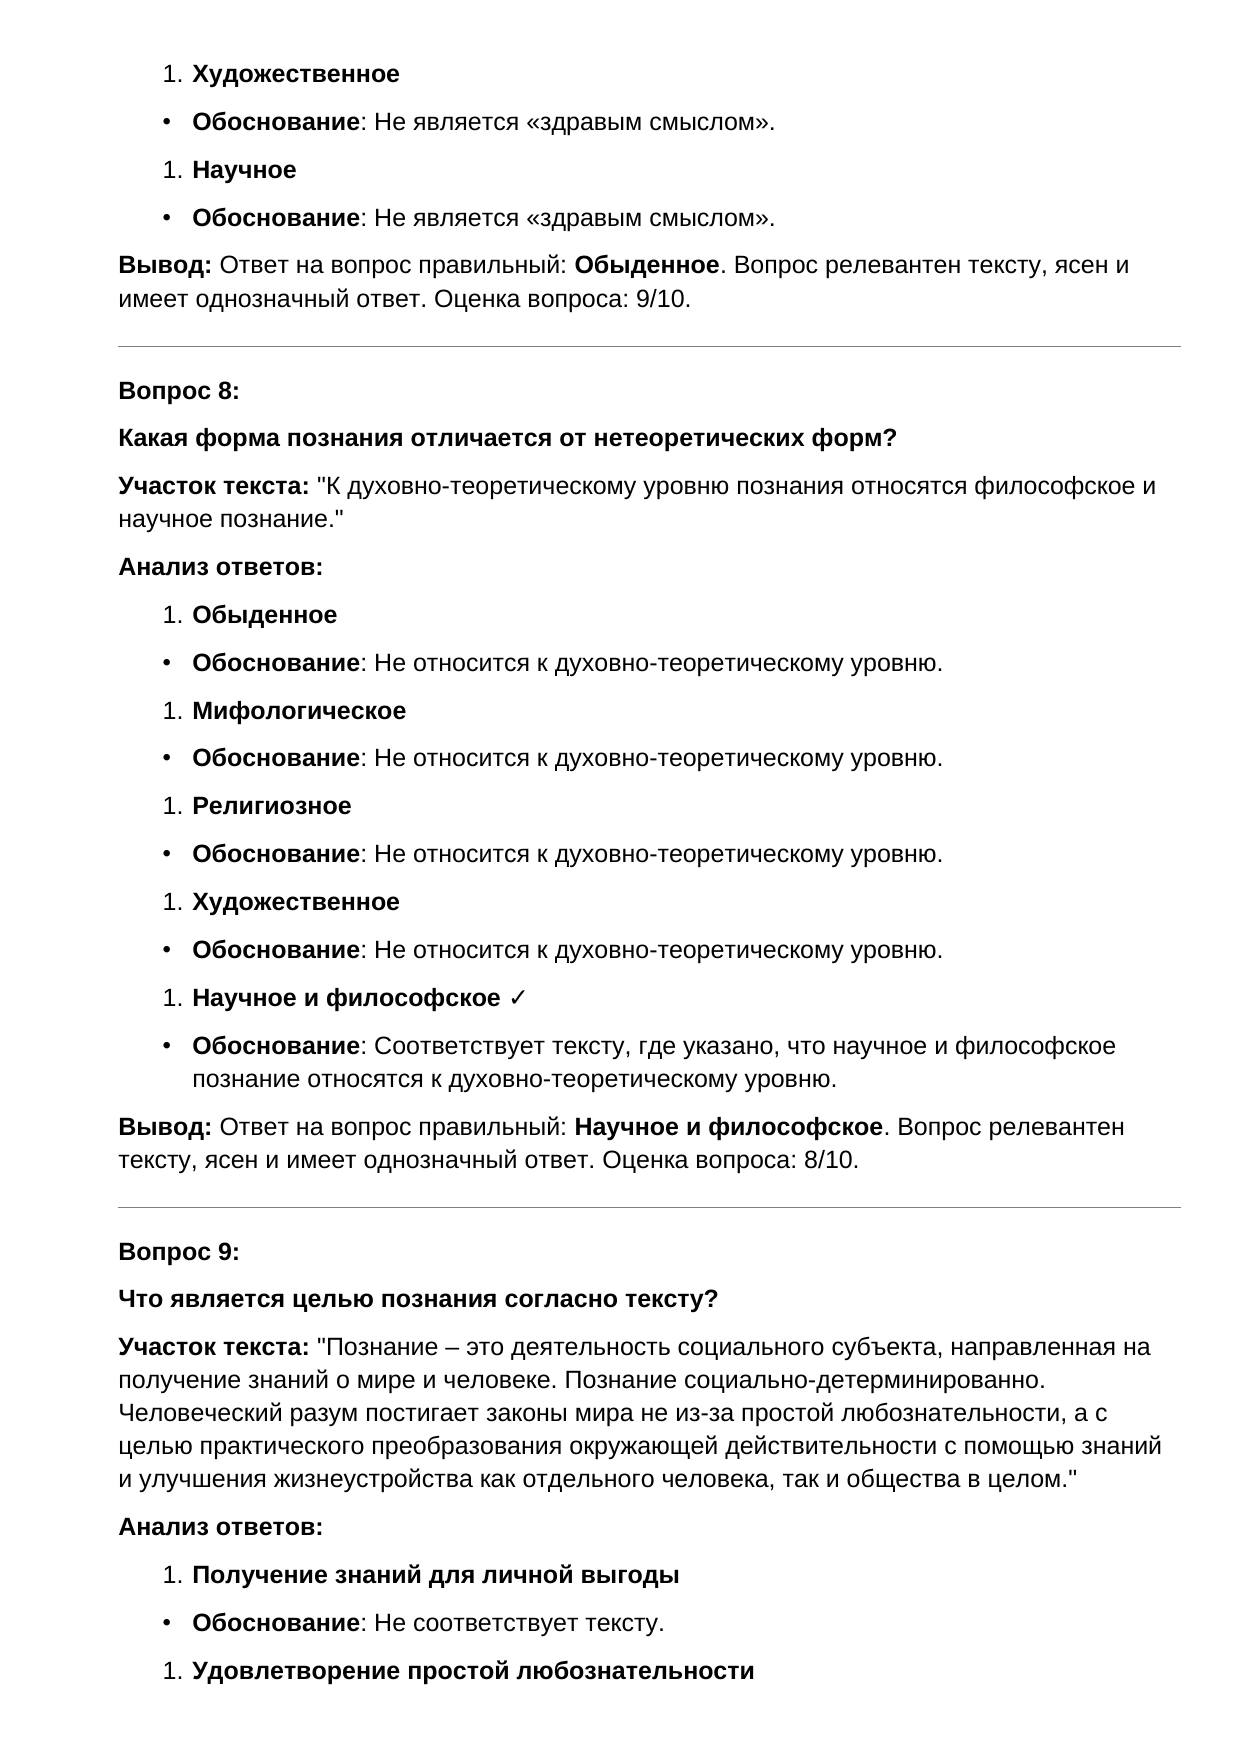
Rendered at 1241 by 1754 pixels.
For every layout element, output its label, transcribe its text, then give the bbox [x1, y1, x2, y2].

list Обоснование: Не соответствует тексту. [162, 1608, 1181, 1637]
list Художественное [162, 887, 1181, 916]
list Научное и философское ✓ [162, 983, 1181, 1012]
list Обоснование: Не является «здравым смыслом». [162, 203, 1181, 231]
text Какая форма познания отличается от нетеоретических форм? [118, 423, 1181, 452]
list Получение знаний для личной выгоды [162, 1560, 1181, 1589]
text Участок текста: "К духовно-теоретическому уровню познания относятся философское и научное познание." [118, 471, 1181, 533]
list Обоснование: Не относится к духовно-теоретическому уровню. [162, 648, 1181, 677]
list Удовлетворение простой любознательности [162, 1656, 1181, 1684]
list Обоснование: Не относится к духовно-теоретическому уровню. [162, 839, 1181, 868]
list Религиозное [162, 791, 1181, 820]
list Обоснование: Не относится к духовно-теоретическому уровню. [162, 935, 1181, 964]
text Вывод: Ответ на вопрос правильный: Научное и философское. Вопрос релевантен тексту, ясен и имеет однозначный ответ. Оценка вопроса: 8/10. [118, 1112, 1181, 1173]
list Обоснование: Соответствует тексту, где указано, что научное и философское познание относятся к духовно-теоретическому уровню. [162, 1031, 1181, 1092]
list Обоснование: Не относится к духовно-теоретическому уровню. [162, 743, 1181, 772]
list Научное [162, 155, 1181, 183]
subtitle Вопрос 9: [118, 1237, 1181, 1265]
text Вывод: Ответ на вопрос правильный: Обыденное. Вопрос релевантен тексту, ясен и имеет однозначный ответ. Оценка вопроса: 9/10. [118, 251, 1181, 312]
list Мифологическое [162, 696, 1181, 724]
list Обыденное [162, 600, 1181, 629]
text Анализ ответов: [118, 1512, 1181, 1541]
text Что является целью познания согласно тексту? [118, 1284, 1181, 1313]
subtitle Вопрос 8: [118, 376, 1181, 404]
text Участок текста: "Познание – это деятельность социального субъекта, направленная на получение знаний о мире и человеке. Познание социально-детерминированно. Человеческий разум постигает законы мира не из-за простой любознательности, а с целью практического преобразования окружающей действительности с помощью знаний и улучшения жизнеустройства как отдельного человека, так и общества в целом." [118, 1332, 1181, 1493]
list Обоснование: Не является «здравым смыслом». [162, 107, 1181, 136]
text Анализ ответов: [118, 552, 1181, 581]
list Художественное [162, 59, 1181, 88]
